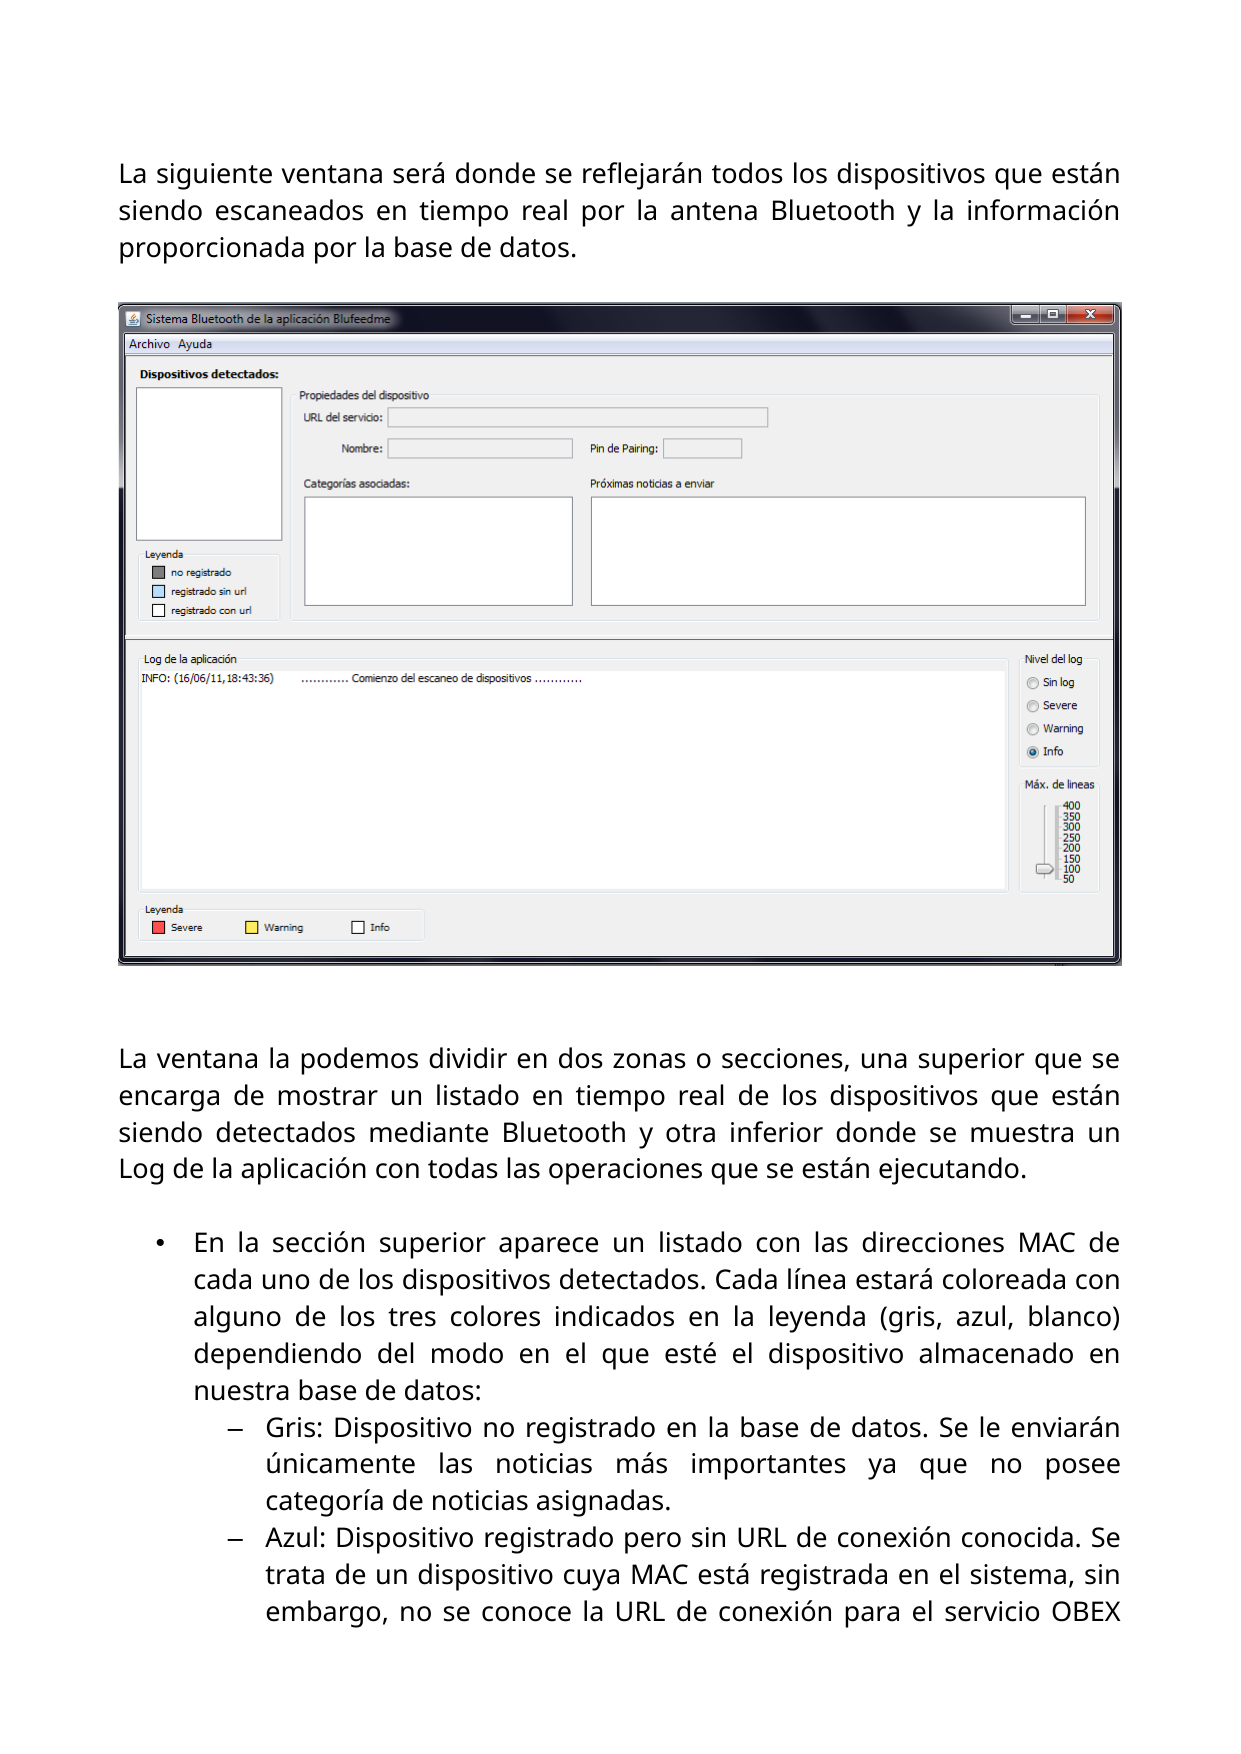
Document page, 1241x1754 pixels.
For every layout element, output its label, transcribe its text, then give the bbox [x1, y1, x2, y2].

list Gris: Dispositivo no registrado en la base de datos. Se le enviarán únicamente las noticias más importantes ya que no posee categoría de noticias asignadas. [228, 1408, 1122, 1519]
list Azul: Dispositivo registrado pero sin URL de conexión conocida. Se trata de un dispositivo cuya MAC está registrada en el sistema, sin embargo, no se conoce la URL de conexión para el servicio OBEX [228, 1519, 1122, 1629]
text La ventana la podemos dividir en dos zonas o secciones, una superior que se encarga de mostrar un listado en tiempo real de los dispositivos que están siendo detectados mediante Bluetooth y otra inferior donde se muestra un Log de la aplicación con todas las operaciones que se están ejecutando. [118, 1039, 1122, 1187]
list En la sección superior aparece un listado con las direcciones MAC de cada uno de los dispositivos detectados. Cada línea estará coloreada con alguno de los tres colores indicados en la leyenda (gris, azul, blanco) dependiendo del modo en el que esté el dispositivo almacenado en nuestra base de datos: [156, 1224, 1122, 1408]
text La siguiente ventana será donde se reflejarán todos los dispositivos que están siendo escaneados en tiempo real por la antena Bluetooth y la información proporcionada por la base de datos. [118, 155, 1122, 266]
picture [118, 302, 1122, 966]
